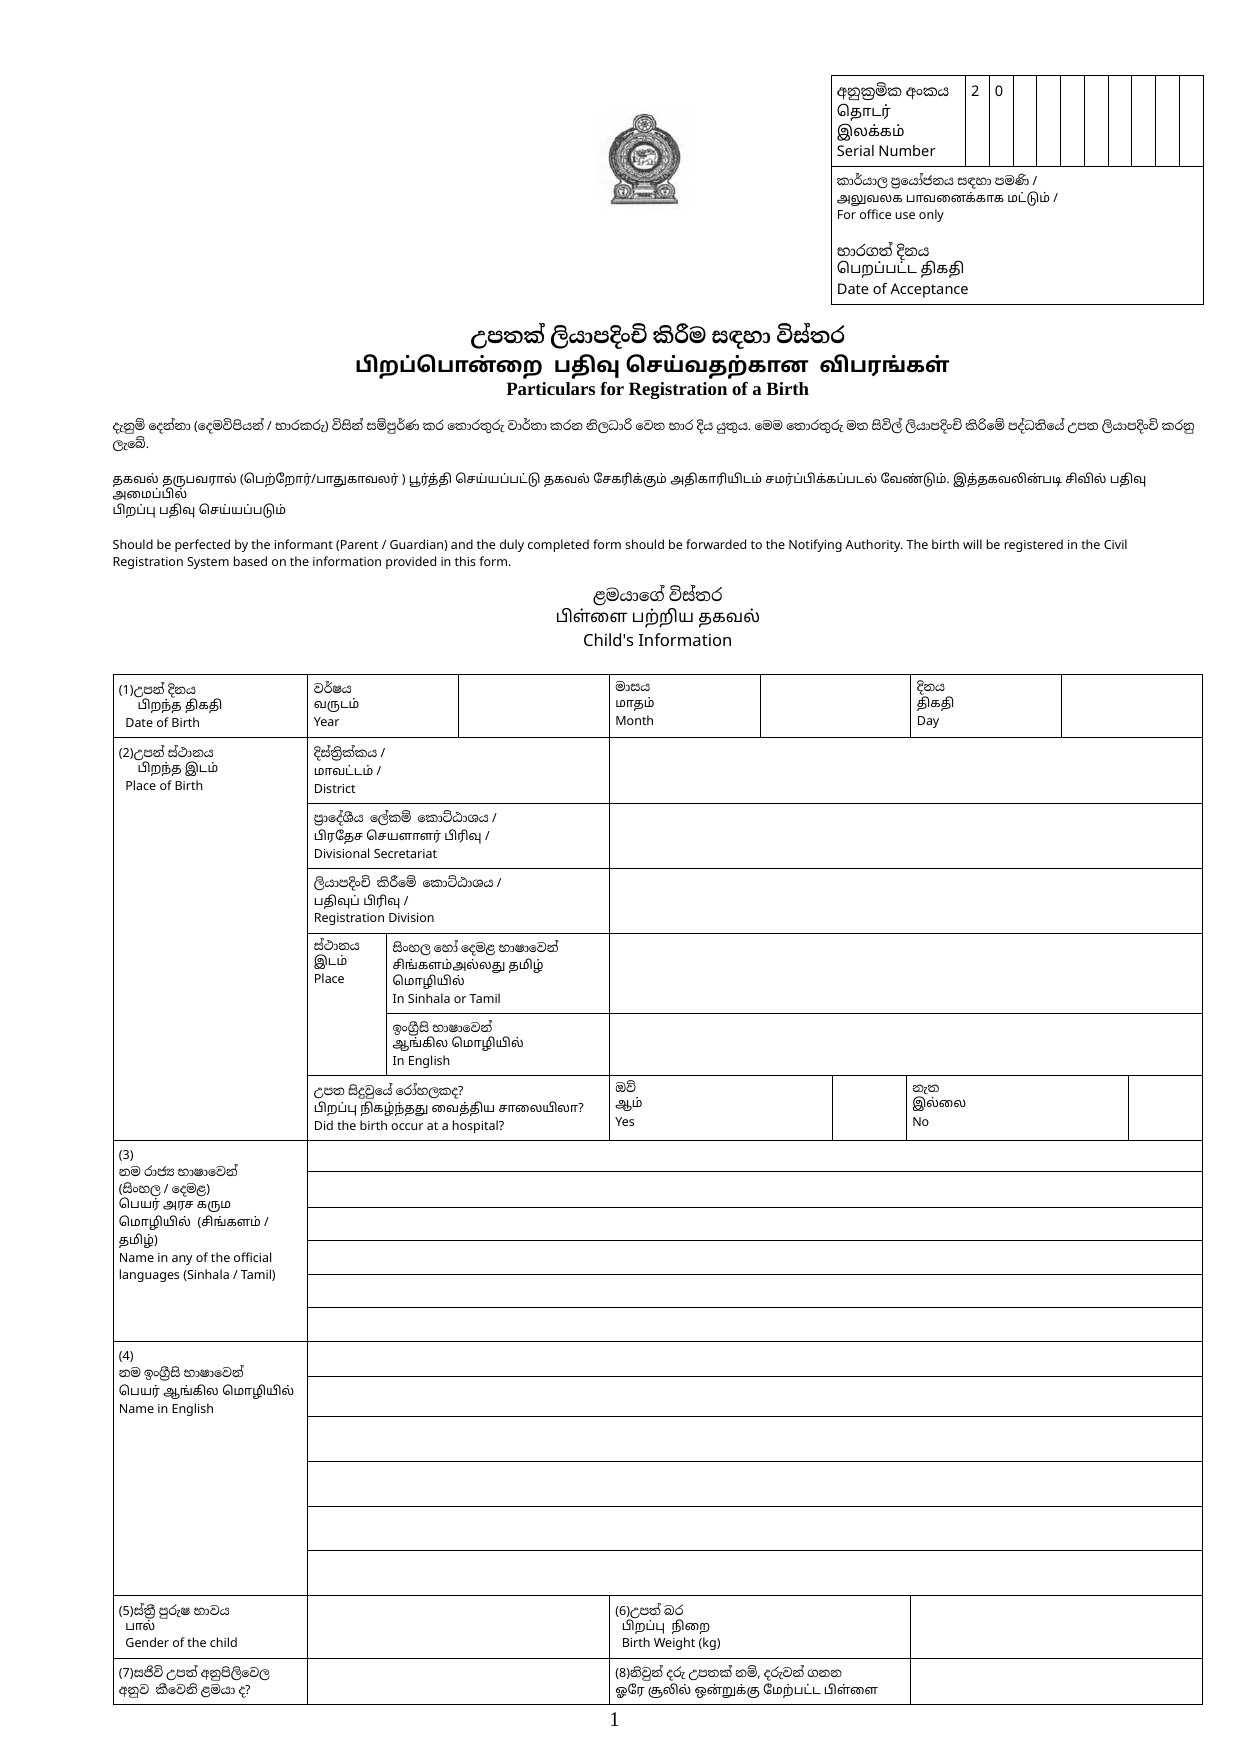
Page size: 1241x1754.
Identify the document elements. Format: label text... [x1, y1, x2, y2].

table_header අනුක්‍රමික අංකය தொடர் இலக்கம் Serial Number [832, 76, 965, 166]
table_cell (3) නම රාජ්‍ය භාෂාවෙන් (සිංහල / දෙමළ) பெயர் அரச கரும மொழியில் (சிங்களம் / தமிழ்) Name in any of the official languages (Sinhala / Tamil) [114, 1141, 307, 1341]
text උපතක් ලියාපදිංචි කිරීම සඳහා විස්තර [112, 321, 1203, 350]
table_cell නැත இல்லை No [907, 1076, 1128, 1139]
table_cell [1129, 1076, 1202, 1139]
text ළම‌යාගේ විස්තර [112, 587, 1203, 608]
table_cell දිස්ත්‍රික්කය / மாவட்டம் / District [308, 738, 609, 803]
table_header [1014, 76, 1036, 166]
picture [596, 110, 690, 211]
table_cell [308, 1551, 1202, 1595]
table_cell කාර්යාල ප්‍රයෝජනය සඳහා පමණි / அலுவலக பாவனைக்காக மட்டும் / For office use only භාරගත් දිනය பெறப்பட்ட திகதி Date of Acceptance [832, 167, 1203, 304]
table_cell [308, 1377, 1202, 1416]
table_cell [308, 1659, 609, 1704]
table_cell [308, 1342, 1202, 1376]
table_cell (2)උපන් ස්ථානය பிறந்த இடம் Place of Birth [114, 738, 307, 1013]
table_header [331, 75, 831, 166]
table_cell [308, 1462, 1202, 1506]
text Particulars for Registration of a Birth [112, 378, 1203, 400]
table_cell ඔව් ஆம் Yes [610, 1076, 832, 1139]
table_header මාසය மாதம் Month [610, 675, 760, 737]
table_cell (8)නිවුන් දරු උපතක් නම්, දරුවන් ගනන ஓரே சூலில் ஒன்றுக்கு மேற்பட்ட பிள்ளை [610, 1659, 910, 1704]
text Should be perfected by the informant (Parent / Guardian) and the duly completed form should be forwarded to the Notifying Authority. The birth will be registered in the Civil Registration System based on the information provided in this form. [112, 536, 1203, 570]
table_header 0 [990, 76, 1013, 166]
table_cell ඉංග්‍රීසි භාෂාවෙන් ஆங்கில மொழியில் In English [387, 1014, 609, 1075]
table_cell ප්‍රාදේශීය ලේකම් කොට්ඨාශය / பிரதேச செயளாளர் பிரிவு / Divisional Secretariat [308, 804, 609, 868]
table_cell [833, 1076, 906, 1139]
table_header [1061, 76, 1084, 166]
table_cell [308, 1507, 1202, 1550]
table_cell [610, 738, 1202, 803]
table_cell [308, 1208, 1202, 1240]
table_cell [308, 1241, 1202, 1274]
table_cell උපත සිදුවුයේ රෝහලකද? பிறப்பு நிகழ்ந்தது வைத்திய சாலையிலா? Did the birth occur at a hospital? [308, 1076, 609, 1139]
table_cell (4) නම ඉංග්‍රීසි භාෂාවෙන් பெயர் ஆங்கில மொழியில் Name in English [114, 1342, 307, 1595]
table_cell [114, 1013, 307, 1075]
table_cell [911, 1596, 1202, 1657]
table_header [459, 675, 609, 737]
table_header [1109, 76, 1131, 166]
table_cell සිංහල හෝ දෙමළ භාෂාවෙන් சிங்களம்அல்லது தமிழ் மொழியில் In Sinhala or Tamil [387, 934, 609, 1013]
table_cell ස්ථානය இடம் Place [308, 934, 386, 1075]
table_cell ලියාපදිංචි කිරීමේ කොට්ඨාශය / பதிவுப் பிரிவு / Registration Division [308, 869, 609, 932]
table_cell [308, 1275, 1202, 1307]
text பிறப்பொன்றை பதிவு செய்வதற்கான விபரங்கள் [112, 350, 1203, 378]
text பிள்ளை பற்றிய தகவல் [112, 608, 1203, 629]
table_cell (6)උපත් බර பிறப்பு நிறை Birth Weight (kg) [610, 1596, 910, 1657]
table_cell [911, 1659, 1202, 1704]
table_cell [610, 869, 1202, 932]
text Child's Information [112, 629, 1203, 651]
table_header (1)උපන් දිනය பிறந்த திகதி Date of Birth [114, 675, 307, 737]
table_cell [308, 1308, 1202, 1341]
table_header [1062, 675, 1202, 737]
text பிறப்பு பதிவு செய்யப்படும் [112, 503, 1203, 519]
table_header [1180, 76, 1203, 166]
table_cell [308, 1141, 1202, 1171]
text දැනුම් දෙන්නා (දෙමවිපියන් / භාරකරු) විසින් සම්පුර්ණ කර තොරතුරු වාර්තා කරන නිලධාරි වෙත භාර දිය යුතුය. මෙම තොරතුරු මත සිවිල් ලියාපදිංචි කිරිමේ පද්ධතියේ උපත ලියාපදිංචි කරනු ලැබේ. [112, 417, 1203, 453]
table_cell [610, 804, 1202, 868]
table_header [761, 675, 910, 737]
table_cell [308, 1172, 1202, 1207]
table_header 2 [966, 76, 989, 166]
table_header [1085, 76, 1108, 166]
table_cell (7)සජිවි උපත් අනුපිලිවෙල අනුව කීවෙනි ළමයා ද? [114, 1659, 307, 1704]
table_header [1037, 76, 1060, 166]
table_header [1132, 76, 1155, 166]
table_cell [308, 1596, 609, 1657]
table_cell [331, 166, 831, 304]
table_header වර්ෂය வருடம் Year [308, 675, 458, 737]
table_cell (5)ස්ත්‍රී පුරුෂ භාවය பால் Gender of the child [114, 1596, 307, 1657]
table_cell [610, 1014, 1202, 1075]
table_cell [308, 1417, 1202, 1461]
table_cell [114, 1075, 307, 1139]
table_header දිනය திகதி Day [911, 675, 1061, 737]
table_cell [610, 934, 1202, 1013]
text தகவல் தருபவரால் (பெற்றோர்/பாதுகாவலர் ) பூர்த்தி செய்யப்பட்டு தகவல் சேகரிக்கும் அதிகாரியிடம் சமர்ப்பிக்கப்படல் வேண்டும். இத்தகவலின்படி சிவில் பதிவு அமைப்பில் [112, 470, 1203, 503]
table_header [1156, 76, 1179, 166]
